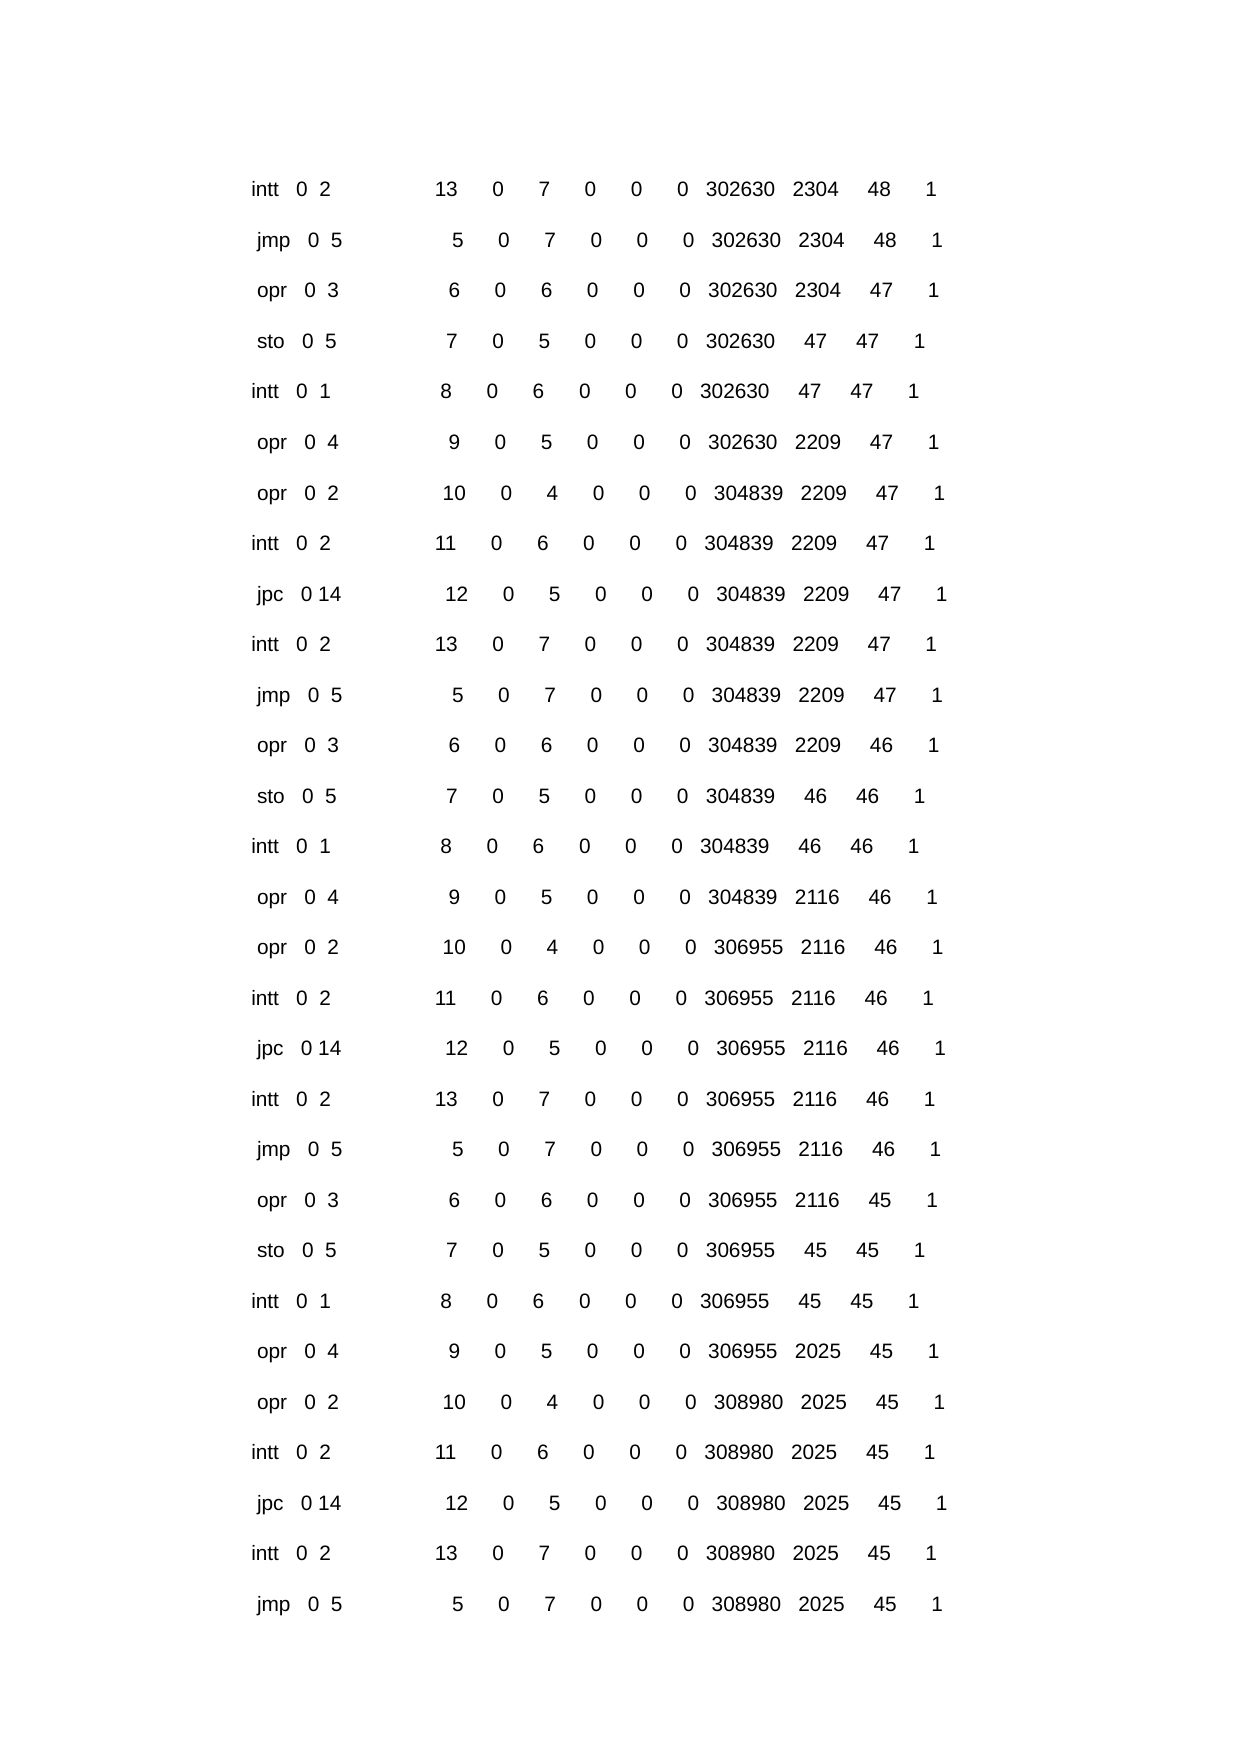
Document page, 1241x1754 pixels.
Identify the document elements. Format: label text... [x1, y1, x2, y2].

text opr 0 2 10 0 4 0 0 0 304839 2209 47 1 [251, 480, 1122, 504]
text intt 0 1 8 0 6 0 0 0 302630 47 47 1 [251, 379, 1122, 403]
text intt 0 2 13 0 7 0 0 0 306955 2116 46 1 [251, 1087, 1122, 1111]
text intt 0 2 13 0 7 0 0 0 302630 2304 48 1 [251, 177, 1122, 201]
text opr 0 2 10 0 4 0 0 0 308980 2025 45 1 [251, 1390, 1122, 1414]
text intt 0 2 13 0 7 0 0 0 308980 2025 45 1 [251, 1541, 1122, 1565]
text opr 0 3 6 0 6 0 0 0 304839 2209 46 1 [251, 733, 1122, 757]
text intt 0 1 8 0 6 0 0 0 304839 46 46 1 [251, 834, 1122, 858]
text jpc 0 14 12 0 5 0 0 0 306955 2116 46 1 [251, 1036, 1122, 1060]
text jpc 0 14 12 0 5 0 0 0 304839 2209 47 1 [251, 581, 1122, 605]
text opr 0 3 6 0 6 0 0 0 306955 2116 45 1 [251, 1188, 1122, 1212]
text jpc 0 14 12 0 5 0 0 0 308980 2025 45 1 [251, 1491, 1122, 1515]
text sto 0 5 7 0 5 0 0 0 306955 45 45 1 [251, 1238, 1122, 1262]
text jmp 0 5 5 0 7 0 0 0 306955 2116 46 1 [251, 1137, 1122, 1161]
text opr 0 2 10 0 4 0 0 0 306955 2116 46 1 [251, 935, 1122, 959]
text opr 0 4 9 0 5 0 0 0 304839 2116 46 1 [251, 884, 1122, 908]
text sto 0 5 7 0 5 0 0 0 304839 46 46 1 [251, 783, 1122, 807]
text opr 0 4 9 0 5 0 0 0 302630 2209 47 1 [251, 430, 1122, 454]
text opr 0 4 9 0 5 0 0 0 306955 2025 45 1 [251, 1339, 1122, 1363]
text intt 0 2 13 0 7 0 0 0 304839 2209 47 1 [251, 632, 1122, 656]
text sto 0 5 7 0 5 0 0 0 302630 47 47 1 [251, 329, 1122, 353]
text jmp 0 5 5 0 7 0 0 0 308980 2025 45 1 [251, 1592, 1122, 1616]
text jmp 0 5 5 0 7 0 0 0 302630 2304 48 1 [251, 228, 1122, 252]
text intt 0 2 11 0 6 0 0 0 308980 2025 45 1 [251, 1440, 1122, 1464]
text opr 0 3 6 0 6 0 0 0 302630 2304 47 1 [251, 278, 1122, 302]
text intt 0 2 11 0 6 0 0 0 304839 2209 47 1 [251, 531, 1122, 555]
text intt 0 2 11 0 6 0 0 0 306955 2116 46 1 [251, 986, 1122, 1009]
text jmp 0 5 5 0 7 0 0 0 304839 2209 47 1 [251, 682, 1122, 706]
text intt 0 1 8 0 6 0 0 0 306955 45 45 1 [251, 1289, 1122, 1313]
